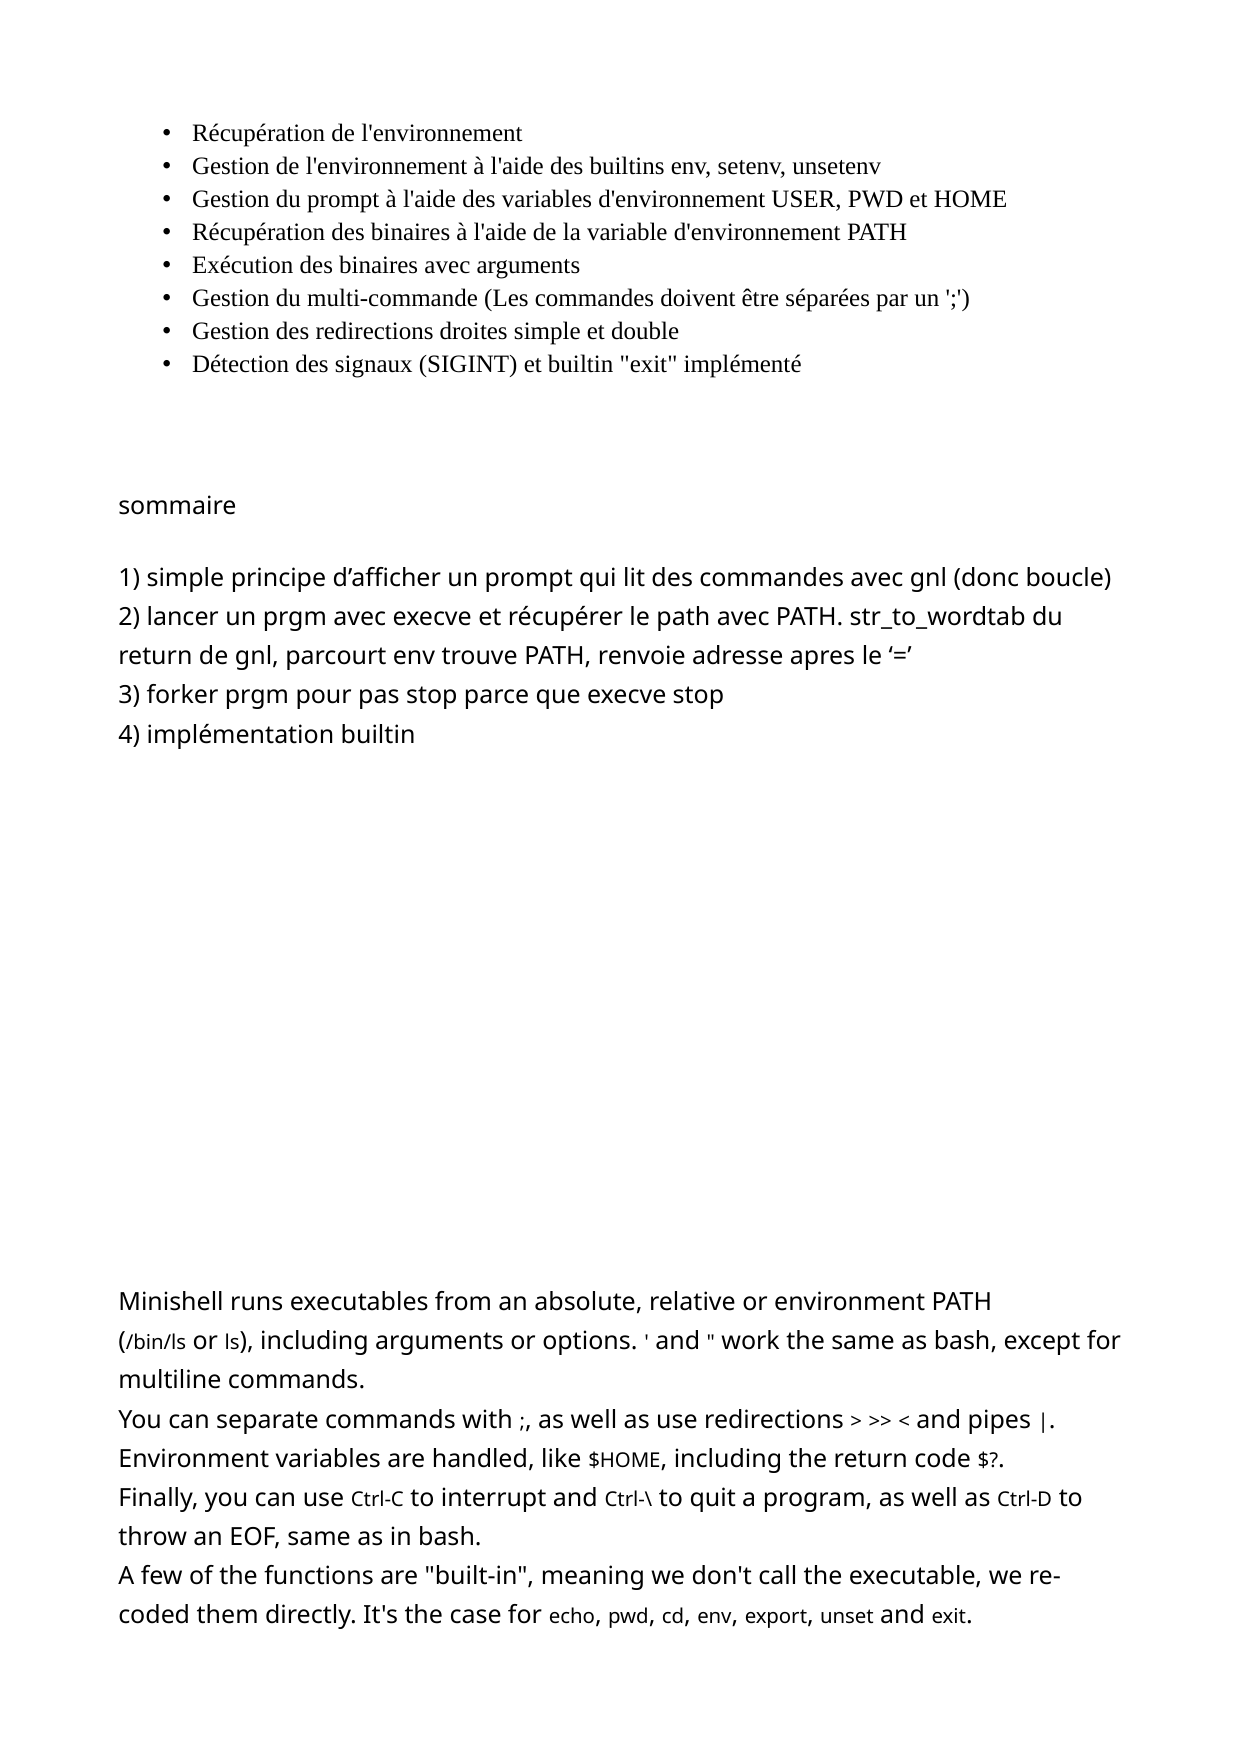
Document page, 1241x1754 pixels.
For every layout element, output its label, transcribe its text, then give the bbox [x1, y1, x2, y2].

list Récupération de l'environnement [162, 118, 1122, 147]
text Environment variables are handled, like $HOME, including the return code $?. [118, 1440, 1122, 1474]
text Finally, you can use Ctrl-C to interrupt and Ctrl-\ to quit a program, as well as Ctrl-D to throw an EOF, same as in bash. [118, 1479, 1122, 1553]
list Gestion de l'environnement à l'aide des builtins env, setenv, unsetenv [162, 151, 1122, 180]
list Gestion du prompt à l'aide des variables d'environnement USER, PWD et HOME [162, 184, 1122, 213]
text 4) implémentation builtin [118, 716, 1122, 750]
list Récupération des binaires à l'aide de la variable d'environnement PATH [162, 217, 1122, 246]
list Gestion du multi-commande (Les commandes doivent être séparées par un ';') [162, 283, 1122, 312]
list Exécution des binaires avec arguments [162, 250, 1122, 279]
list Gestion des redirections droites simple et double [162, 316, 1122, 345]
text You can separate commands with ;, as well as use redirections > >> < and pipes |. [118, 1401, 1122, 1435]
text sommaire [118, 487, 1122, 521]
text Minishell runs executables from an absolute, relative or environment PATH (/bin/ls or ls), including arguments or options. ' and " work the same as bash, except for multiline commands. [118, 1284, 1122, 1396]
list Détection des signaux (SIGINT) et builtin "exit" implémenté [162, 349, 1122, 378]
text A few of the functions are "built-in", meaning we don't call the executable, we re-coded them directly. It's the case for echo, pwd, cd, env, export, unset and exit. [118, 1558, 1122, 1631]
text 1) simple principe d’afficher un prompt qui lit des commandes avec gnl (donc boucle) [118, 559, 1122, 594]
text 3) forker prgm pour pas stop parce que execve stop [118, 677, 1122, 711]
text 2) lancer un prgm avec execve et récupérer le path avec PATH. str_to_wordtab du return de gnl, parcourt env trouve PATH, renvoie adresse apres le ‘=’ [118, 599, 1122, 672]
